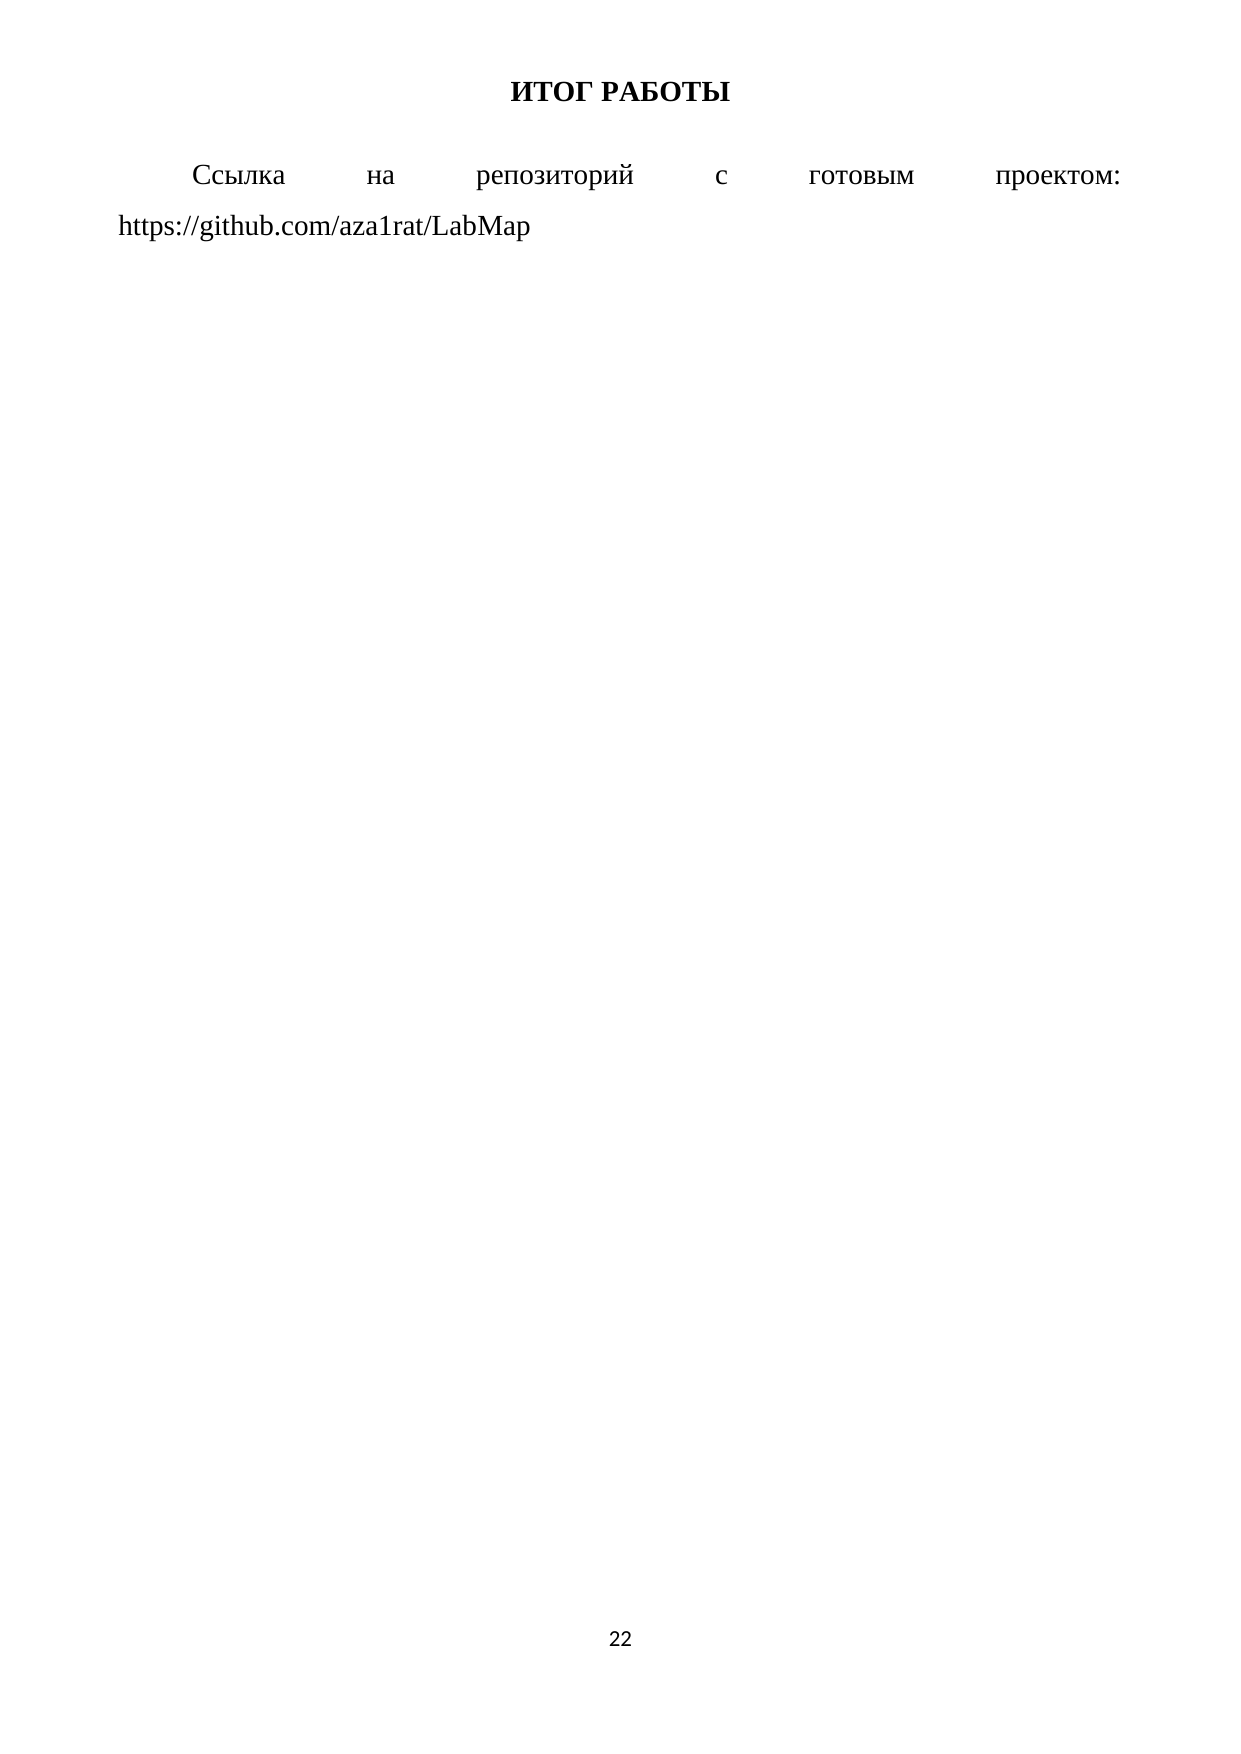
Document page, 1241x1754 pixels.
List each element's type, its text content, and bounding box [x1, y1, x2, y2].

text Ссылка на репозиторий с готовым проектом: https://github.com/aza1rat/LabMap [118, 157, 1122, 241]
subtitle ИТОГ РАБОТЫ [118, 74, 1122, 107]
